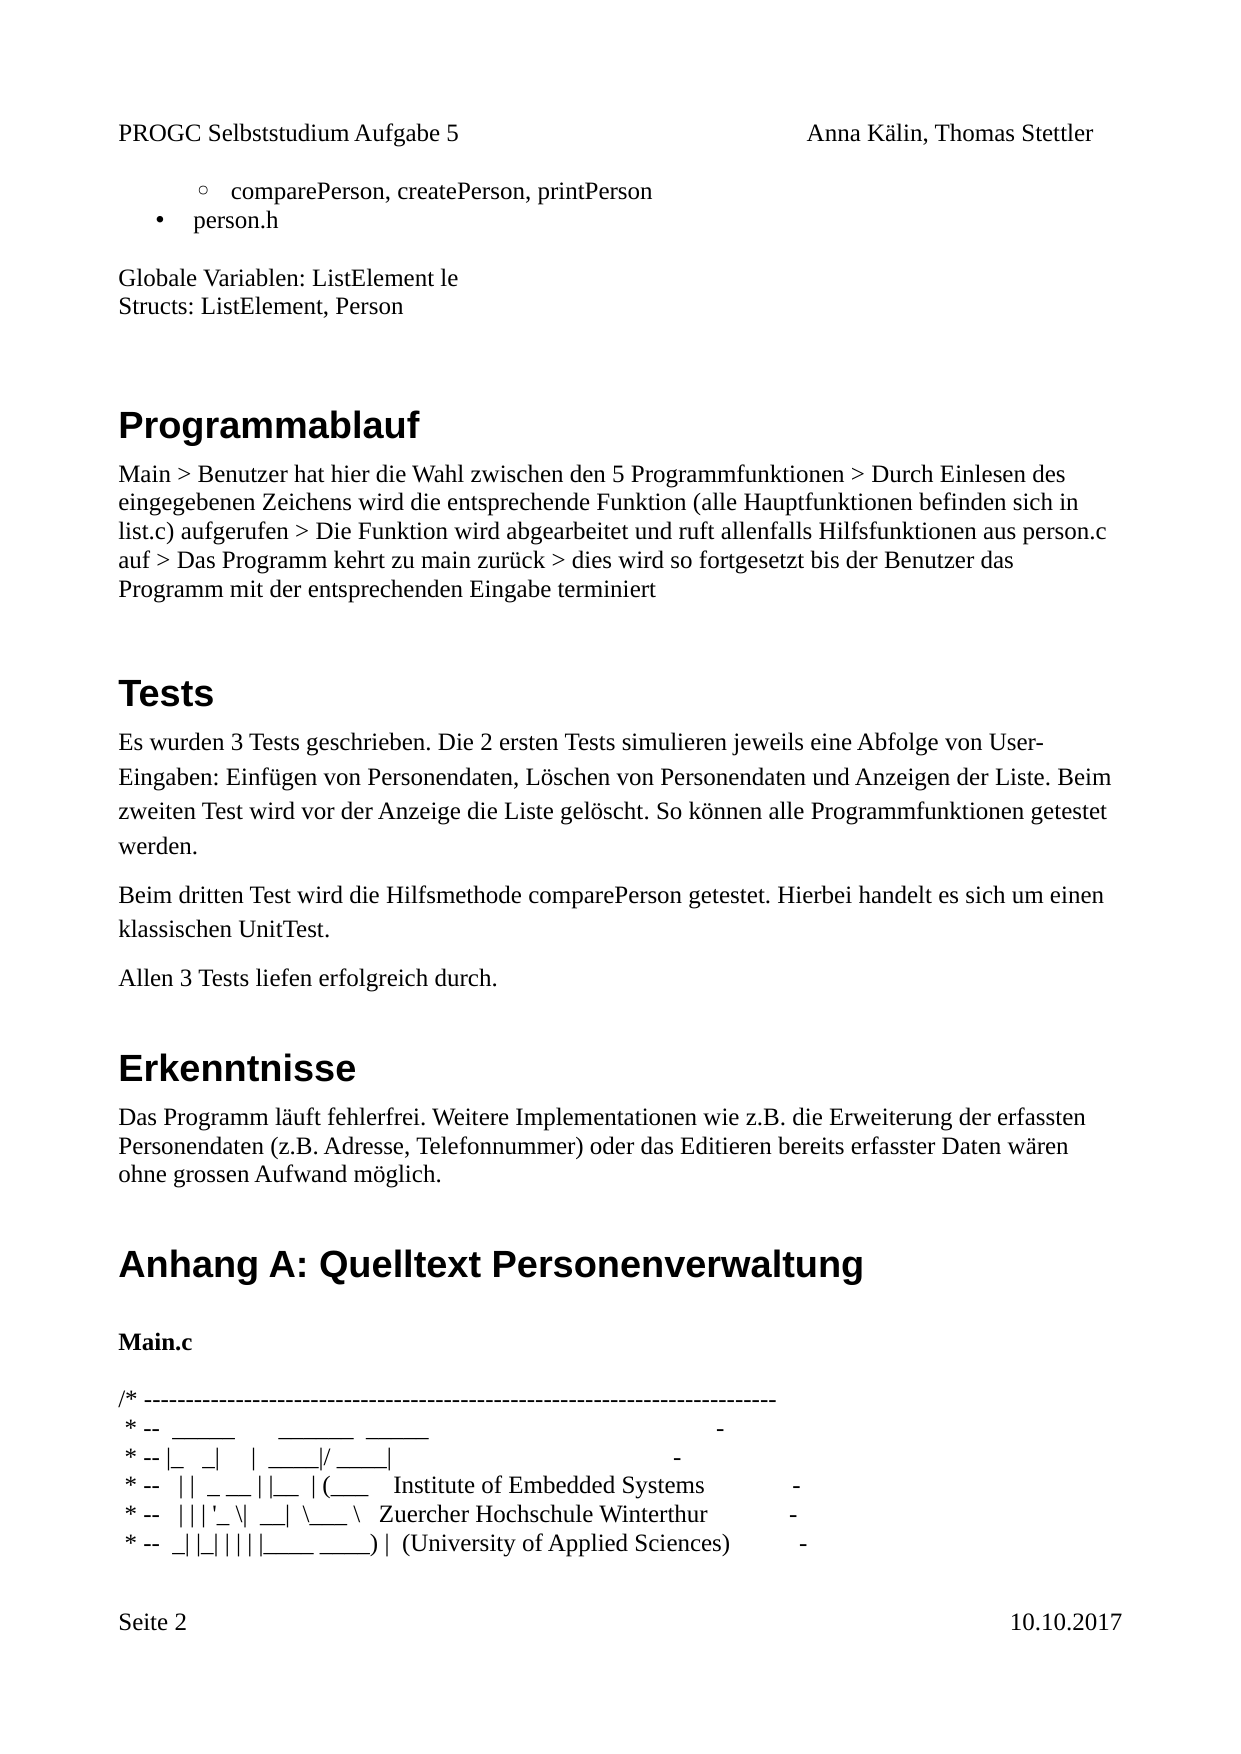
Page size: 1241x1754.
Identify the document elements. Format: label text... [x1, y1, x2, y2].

text Es wurden 3 Tests geschrieben. Die 2 ersten Tests simulieren jeweils eine Abfolge von User-Eingaben: Einfügen von Personendaten, Löschen von Personendaten und Anzeigen der Liste. Beim zweiten Test wird vor der Anzeige die Liste gelöscht. So können alle Programmfunktionen getestet werden. [118, 727, 1122, 859]
text * -- |_ _| | ____|/ ____| - [118, 1442, 1122, 1471]
text * -- _| |_| | | | |____ ____) | (University of Applied Sciences) - [118, 1528, 1122, 1557]
subtitle Erkenntnisse [118, 1046, 1122, 1089]
subtitle Anhang A: Quelltext Personenverwaltung [118, 1242, 1122, 1286]
subtitle Tests [118, 627, 1122, 715]
text Structs: ListElement, Person [118, 291, 1122, 320]
text Main.c [118, 1327, 1122, 1356]
text * -- | | _ __ | |__ | (___ Institute of Embedded Systems - [118, 1471, 1122, 1499]
list person.h [156, 205, 1122, 234]
text Das Programm läuft fehlerfrei. Weitere Implementationen wie z.B. die Erweiterung der erfassten Personendaten (z.B. Adresse, Telefonnummer) oder das Editieren bereits erfasster Daten wären ohne grossen Aufwand möglich. [118, 1102, 1122, 1188]
text Beim dritten Test wird die Hilfsmethode comparePerson getestet. Hierbei handelt es sich um einen klassischen UnitTest. [118, 880, 1122, 943]
text * -- _____ ______ _____ - [118, 1413, 1122, 1442]
list comparePerson, createPerson, printPerson [193, 176, 1122, 205]
text Allen 3 Tests liefen erfolgreich durch. [118, 963, 1122, 992]
text Globale Variablen: ListElement le [118, 263, 1122, 291]
text /* ---------------------------------------------------------------------------- [118, 1384, 1122, 1413]
subtitle Programmablauf [118, 403, 1122, 446]
text Main > Benutzer hat hier die Wahl zwischen den 5 Programmfunktionen > Durch Einlesen des eingegebenen Zeichens wird die entsprechende Funktion (alle Hauptfunktionen befinden sich in list.c) aufgerufen > Die Funktion wird abgearbeitet und ruft allenfalls Hilfsfunktionen aus person.c auf > Das Programm kehrt zu main zurück > dies wird so fortgesetzt bis der Benutzer das Programm mit der entsprechenden Eingabe terminiert [118, 459, 1122, 602]
text * -- | | | '_ \| __| \___ \ Zuercher Hochschule Winterthur - [118, 1499, 1122, 1528]
